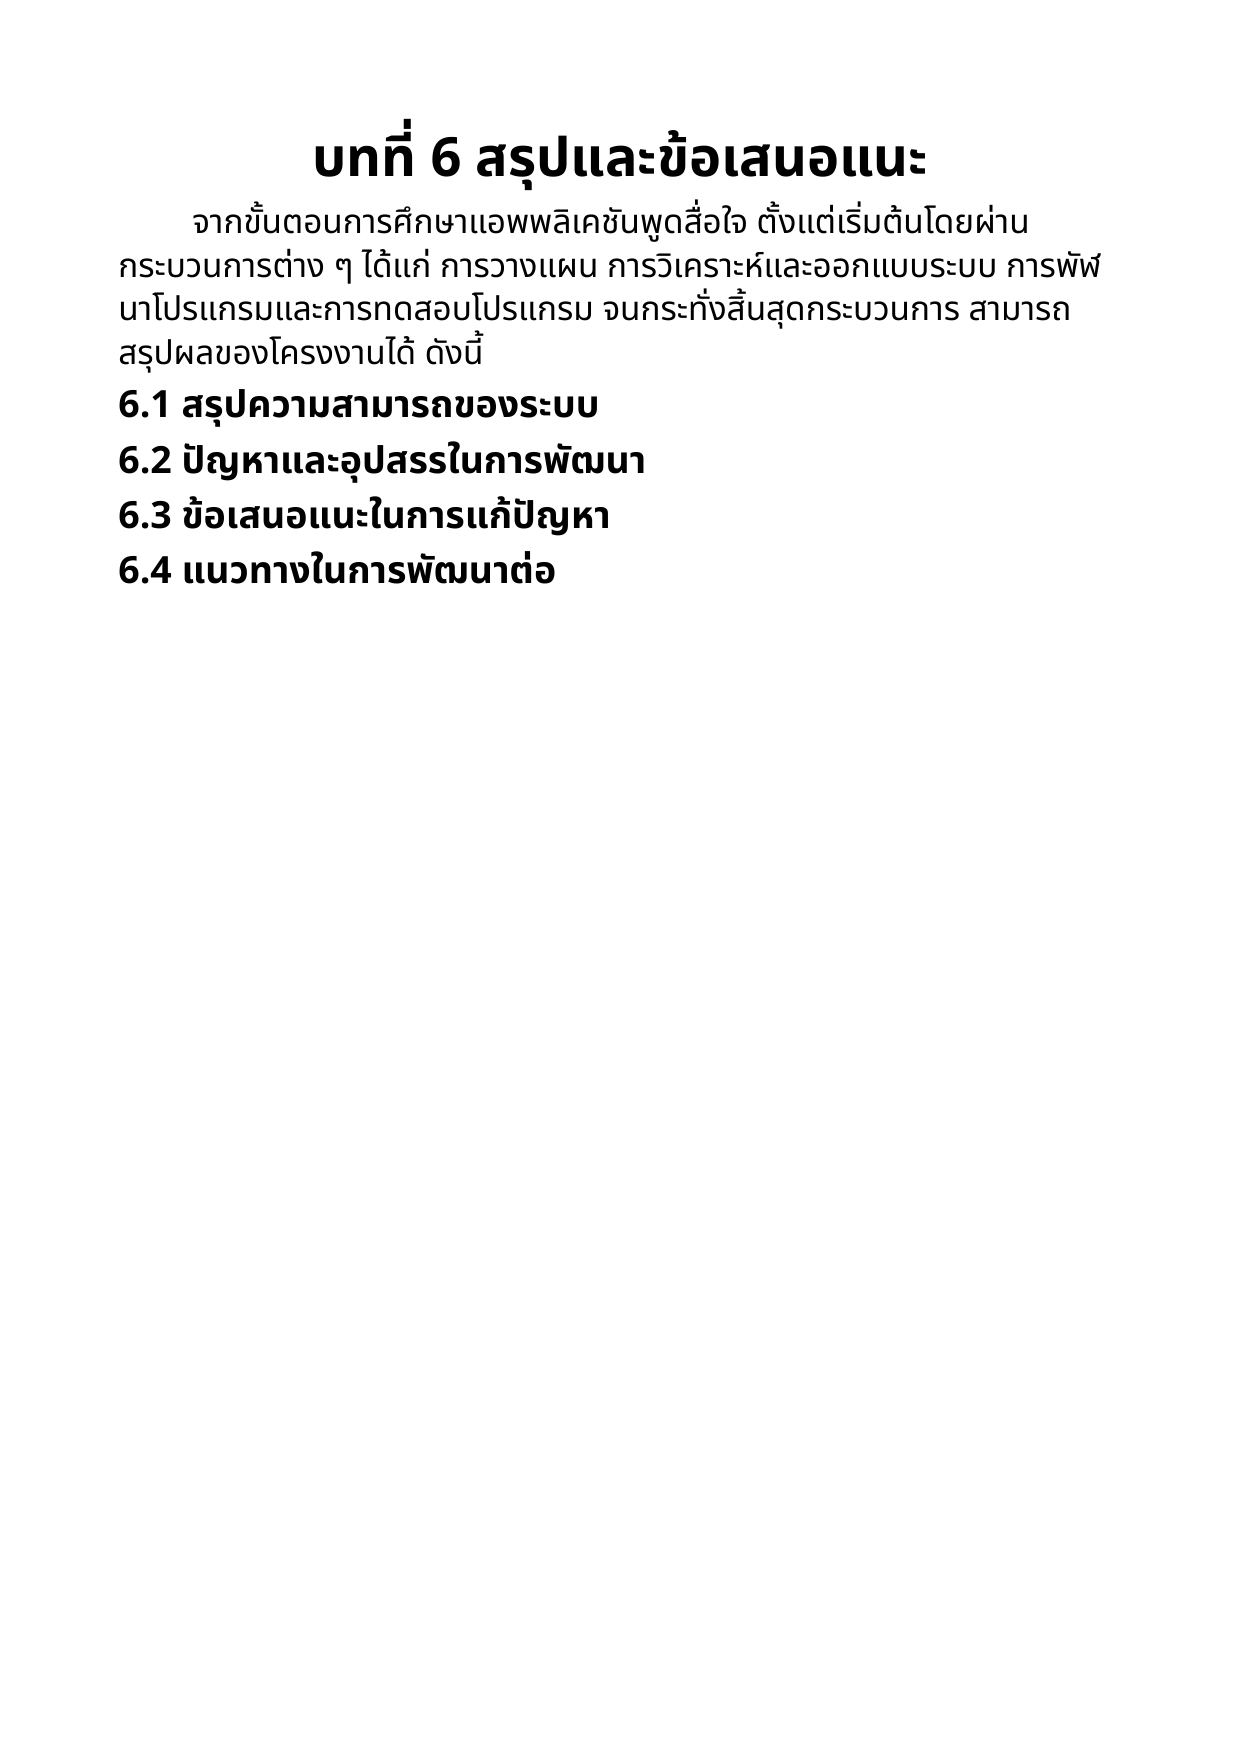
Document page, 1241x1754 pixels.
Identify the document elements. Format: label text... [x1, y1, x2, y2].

text 6.1 สรุปความสามารถของระบบ [118, 378, 1122, 433]
text จากขั้นตอนการศึกษาแอพพลิเคชันพูดสื่อใจ ตั้งแต่เริ่มต้นโดยผ่านกระบวนการต่าง ๆ ได้แก่ การวางแผน การวิเคราะห์และออกแบบระบบ การพัฬนาโปรแกรมและการทดสอบโปรแกรม จนกระทั่งสิ้นสุดกระบวนการ สามารถสรุปผลของโครงงานได้ ดังนี้ [118, 198, 1122, 378]
text 6.4 แนวทางในการพัฒนาต่อ [118, 543, 1122, 599]
text 6.2 ปัญหาและอุปสรรในการพัฒนา [118, 433, 1122, 488]
text 6.3 ข้อเสนอแนะในการแก้ปัญหา [118, 488, 1122, 543]
text บทที่ 6 สรุปและข้อเสนอแนะ [118, 118, 1122, 198]
